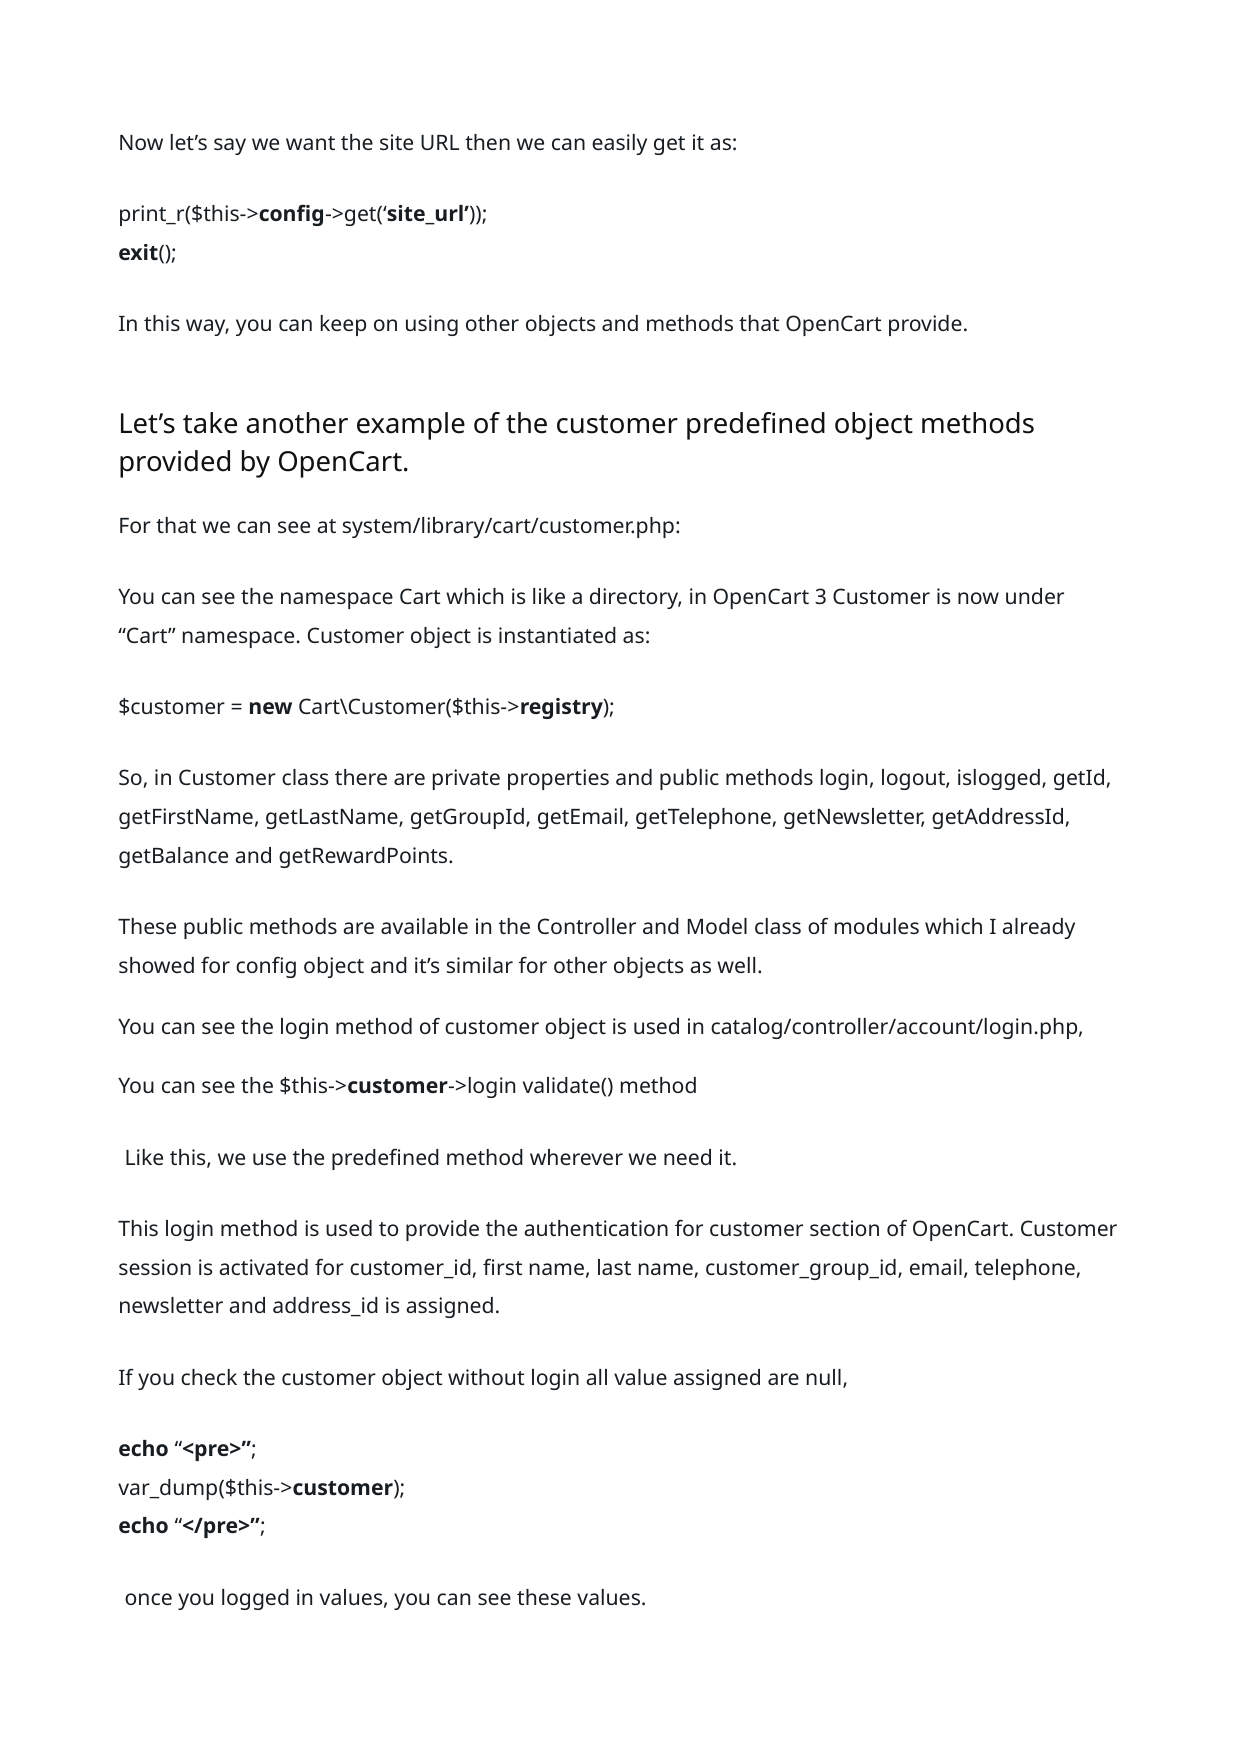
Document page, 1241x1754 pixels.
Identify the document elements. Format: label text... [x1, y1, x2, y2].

text For that we can see at system/library/cart/customer.php: [118, 501, 1122, 539]
text You can see the namespace Cart which is like a directory, in OpenCart 3 Customer is now under “Cart” namespace. Customer object is instantiated as: [118, 572, 1122, 649]
text If you check the customer object without login all value assigned are null, [118, 1352, 1122, 1391]
text You can see the $this->customer->login validate() method [118, 1061, 1122, 1100]
text In this way, you can keep on using other objects and methods that OpenCart provide. [118, 299, 1122, 338]
text Now let’s say we want the site URL then we can easily get it as: [118, 118, 1122, 157]
text once you logged in values, you can see these values. [118, 1572, 1122, 1611]
text echo “<pre>”; var_dump($this->customer); echo “</pre>”; [118, 1424, 1122, 1540]
text print_r($this->config->get(‘site_url’)); exit(); [118, 189, 1122, 267]
text This login method is used to provide the authentication for customer section of OpenCart. Customer session is activated for customer_id, first name, last name, customer_group_id, email, telephone, newsletter and address_id is assigned. [118, 1204, 1122, 1320]
text $customer = new Cart\Customer($this->registry); [118, 682, 1122, 721]
text So, in Customer class there are private properties and public methods login, logout, islogged, getId, getFirstName, getLastName, getGroupId, getEmail, getTelephone, getNewsletter, getAddressId, getBalance and getRewardPoints. [118, 753, 1122, 869]
text Like this, we use the predefined method wherever we need it. [118, 1132, 1122, 1171]
subtitle Let’s take another example of the customer predefined object methods provided by OpenCart. [118, 404, 1122, 479]
text These public methods are available in the Controller and Model class of modules which I already showed for config object and it’s similar for other objects as well. [118, 902, 1122, 979]
text You can see the login method of customer object is used in catalog/controller/account/login.php, [118, 1012, 1122, 1041]
